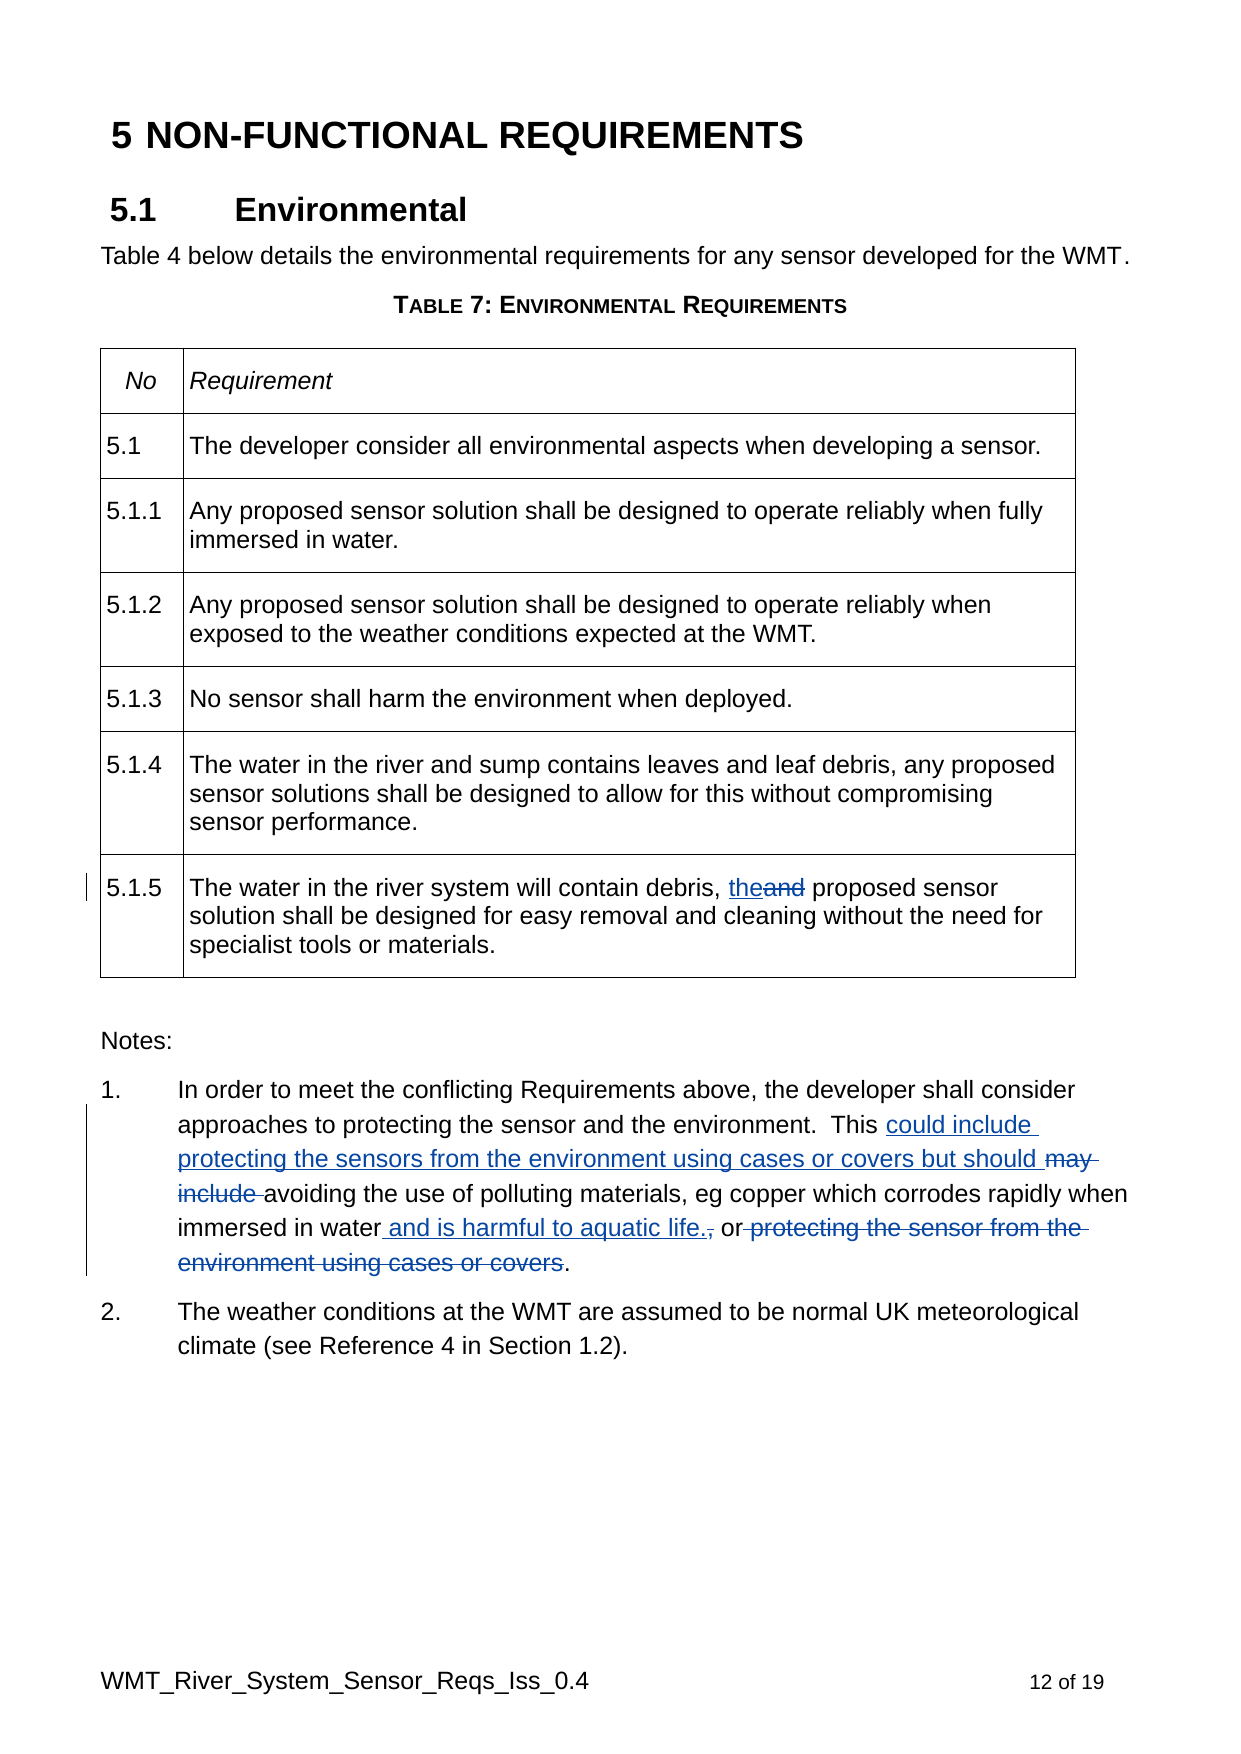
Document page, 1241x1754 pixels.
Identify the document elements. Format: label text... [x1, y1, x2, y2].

table_cell 5.1.2 [101, 573, 183, 666]
text 2. The weather conditions at the WMT are assumed to be normal UK meteorological climate (see Reference 4 in Section 1.2). [100, 1297, 1140, 1360]
table_cell Any proposed sensor solution shall be designed to operate reliably when exposed to the weather conditions expected at the WMT. [184, 573, 1075, 666]
table_cell The developer consider all environmental aspects when developing a sensor. [184, 414, 1075, 478]
text Notes: [100, 1026, 1140, 1055]
subtitle Table 7: Environmental Requirements [100, 290, 1140, 319]
table_cell 5.1.4 [101, 732, 183, 854]
table_header Requirement [184, 349, 1075, 413]
text 1. In order to meet the conflicting Requirements above, the developer shall consider approaches to protecting the sensor and the environment. This could include protecting the sensors from the environment using cases or covers but should avoiding the use of polluting materials, eg copper which corrodes rapidly when immersed in water and is harmful to aquatic life. or. [100, 1075, 1140, 1276]
subtitle Environmental [100, 190, 1140, 228]
subtitle NON-FUNCTIONAL REQUIREMENTS [100, 113, 1140, 156]
table_cell The water in the river system will contain debris, the proposed sensor solution shall be designed for easy removal and cleaning without the need for specialist tools or materials. [184, 855, 1075, 977]
table_cell Any proposed sensor solution shall be designed to operate reliably when fully immersed in water. [184, 479, 1075, 572]
table_cell 5.1.5 [101, 855, 183, 977]
table_cell 5.1.1 [101, 479, 183, 572]
table_cell The water in the river and sump contains leaves and leaf debris, any proposed sensor solutions shall be designed to allow for this without compromising sensor performance. [184, 732, 1075, 854]
table_header No [101, 349, 183, 413]
text Table 4 below details the environmental requirements for any sensor developed for the WMT. [100, 241, 1140, 269]
table_cell 5.1 [101, 414, 183, 478]
table_cell No sensor shall harm the environment when deployed. [184, 667, 1075, 731]
table_cell 5.1.3 [101, 667, 183, 731]
